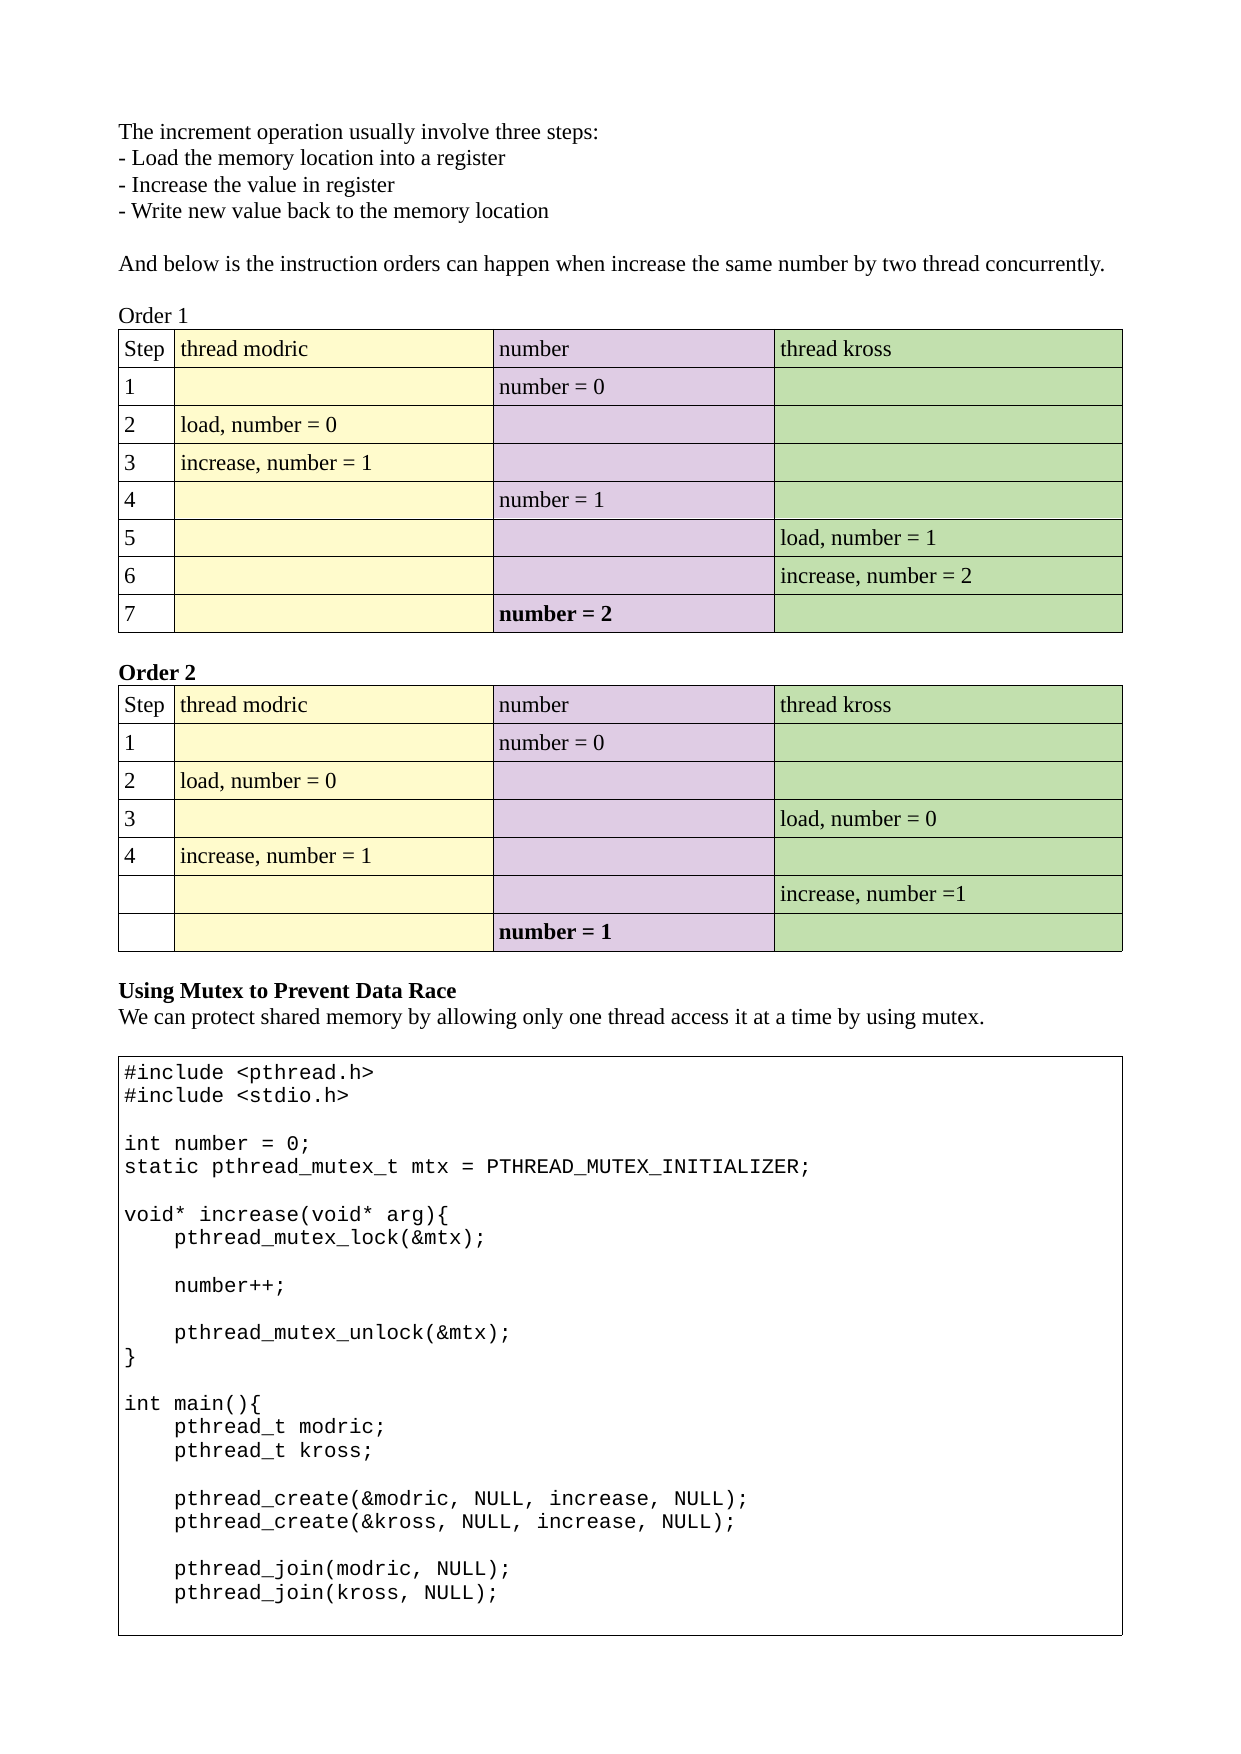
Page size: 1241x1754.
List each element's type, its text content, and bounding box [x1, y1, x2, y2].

table_cell [175, 557, 493, 594]
table_cell 2 [119, 406, 174, 443]
table_cell 4 [119, 838, 174, 875]
text Using Mutex to Prevent Data Race [118, 977, 1122, 1003]
table_cell [494, 406, 774, 443]
text The increment operation usually involve three steps: [118, 118, 1122, 144]
table_header thread modric [175, 686, 493, 723]
table_header number [494, 330, 774, 367]
table_header thread kross [775, 330, 1122, 367]
table_cell [175, 876, 493, 913]
table_cell [775, 762, 1122, 799]
table_cell increase, number = 1 [175, 444, 493, 481]
table_cell load, number = 0 [175, 406, 493, 443]
text Order 2 [118, 659, 1122, 685]
table_cell 2 [119, 762, 174, 799]
table_cell 3 [119, 444, 174, 481]
table_cell 7 [119, 595, 174, 632]
table_cell number = 0 [494, 368, 774, 405]
table_cell [175, 368, 493, 405]
table_cell [175, 914, 493, 951]
table_cell 6 [119, 557, 174, 594]
table_cell [775, 406, 1122, 443]
table_cell number = 0 [494, 724, 774, 761]
table_header Step [119, 330, 174, 367]
table_header Step [119, 686, 174, 723]
table_header thread kross [775, 686, 1122, 723]
table_cell increase, number = 1 [175, 838, 493, 875]
table_cell [775, 914, 1122, 951]
text - Load the memory location into a register [118, 144, 1122, 171]
table_cell [494, 838, 774, 875]
table_cell [175, 724, 493, 761]
table_cell [494, 876, 774, 913]
table_cell [119, 876, 174, 913]
table_cell [175, 520, 493, 556]
text We can protect shared memory by allowing only one thread access it at a time by using mutex. [118, 1003, 1122, 1030]
table_cell load, number = 0 [175, 762, 493, 799]
text Order 1 [118, 303, 1122, 329]
table_cell increase, number =1 [775, 876, 1122, 913]
table_cell load, number = 1 [775, 520, 1122, 556]
table_header #include <pthread.h> #include <stdio.h> int number = 0; static pthread_mutex_t mtx = PTHREAD_MUTEX_INITIALIZER; void* increase(void* arg){ pthread_mutex_lock(&mtx); number++; pthread_mutex_unlock(&mtx); } int main(){ pthread_t modric; pthread_t kross; pthread_create(&modric, NULL, increase, NULL); pthread_create(&kross, NULL, increase, NULL); pthread_join(modric, NULL); pthread_join(kross, NULL); [119, 1057, 1122, 1635]
text - Write new value back to the memory location [118, 197, 1122, 223]
table_cell [775, 595, 1122, 632]
table_cell number = 2 [494, 595, 774, 632]
table_cell [494, 800, 774, 837]
table_cell 4 [119, 482, 174, 518]
table_cell increase, number = 2 [775, 557, 1122, 594]
table_cell number = 1 [494, 914, 774, 951]
table_cell number = 1 [494, 482, 774, 518]
table_cell 5 [119, 520, 174, 556]
table_cell [775, 368, 1122, 405]
text - Increase the value in register [118, 171, 1122, 197]
table_cell [775, 724, 1122, 761]
table_cell 3 [119, 800, 174, 837]
table_cell 1 [119, 724, 174, 761]
table_cell [175, 595, 493, 632]
table_cell [494, 444, 774, 481]
table_cell 1 [119, 368, 174, 405]
table_cell [175, 800, 493, 837]
table_cell [175, 482, 493, 518]
table_cell [119, 914, 174, 951]
table_header thread modric [175, 330, 493, 367]
table_header number [494, 686, 774, 723]
text And below is the instruction orders can happen when increase the same number by two thread concurrently. [118, 250, 1122, 276]
table_cell [494, 520, 774, 556]
table_cell load, number = 0 [775, 800, 1122, 837]
table_cell [775, 444, 1122, 481]
table_cell [775, 838, 1122, 875]
table_cell [494, 762, 774, 799]
table_cell [494, 557, 774, 594]
table_cell [775, 482, 1122, 518]
